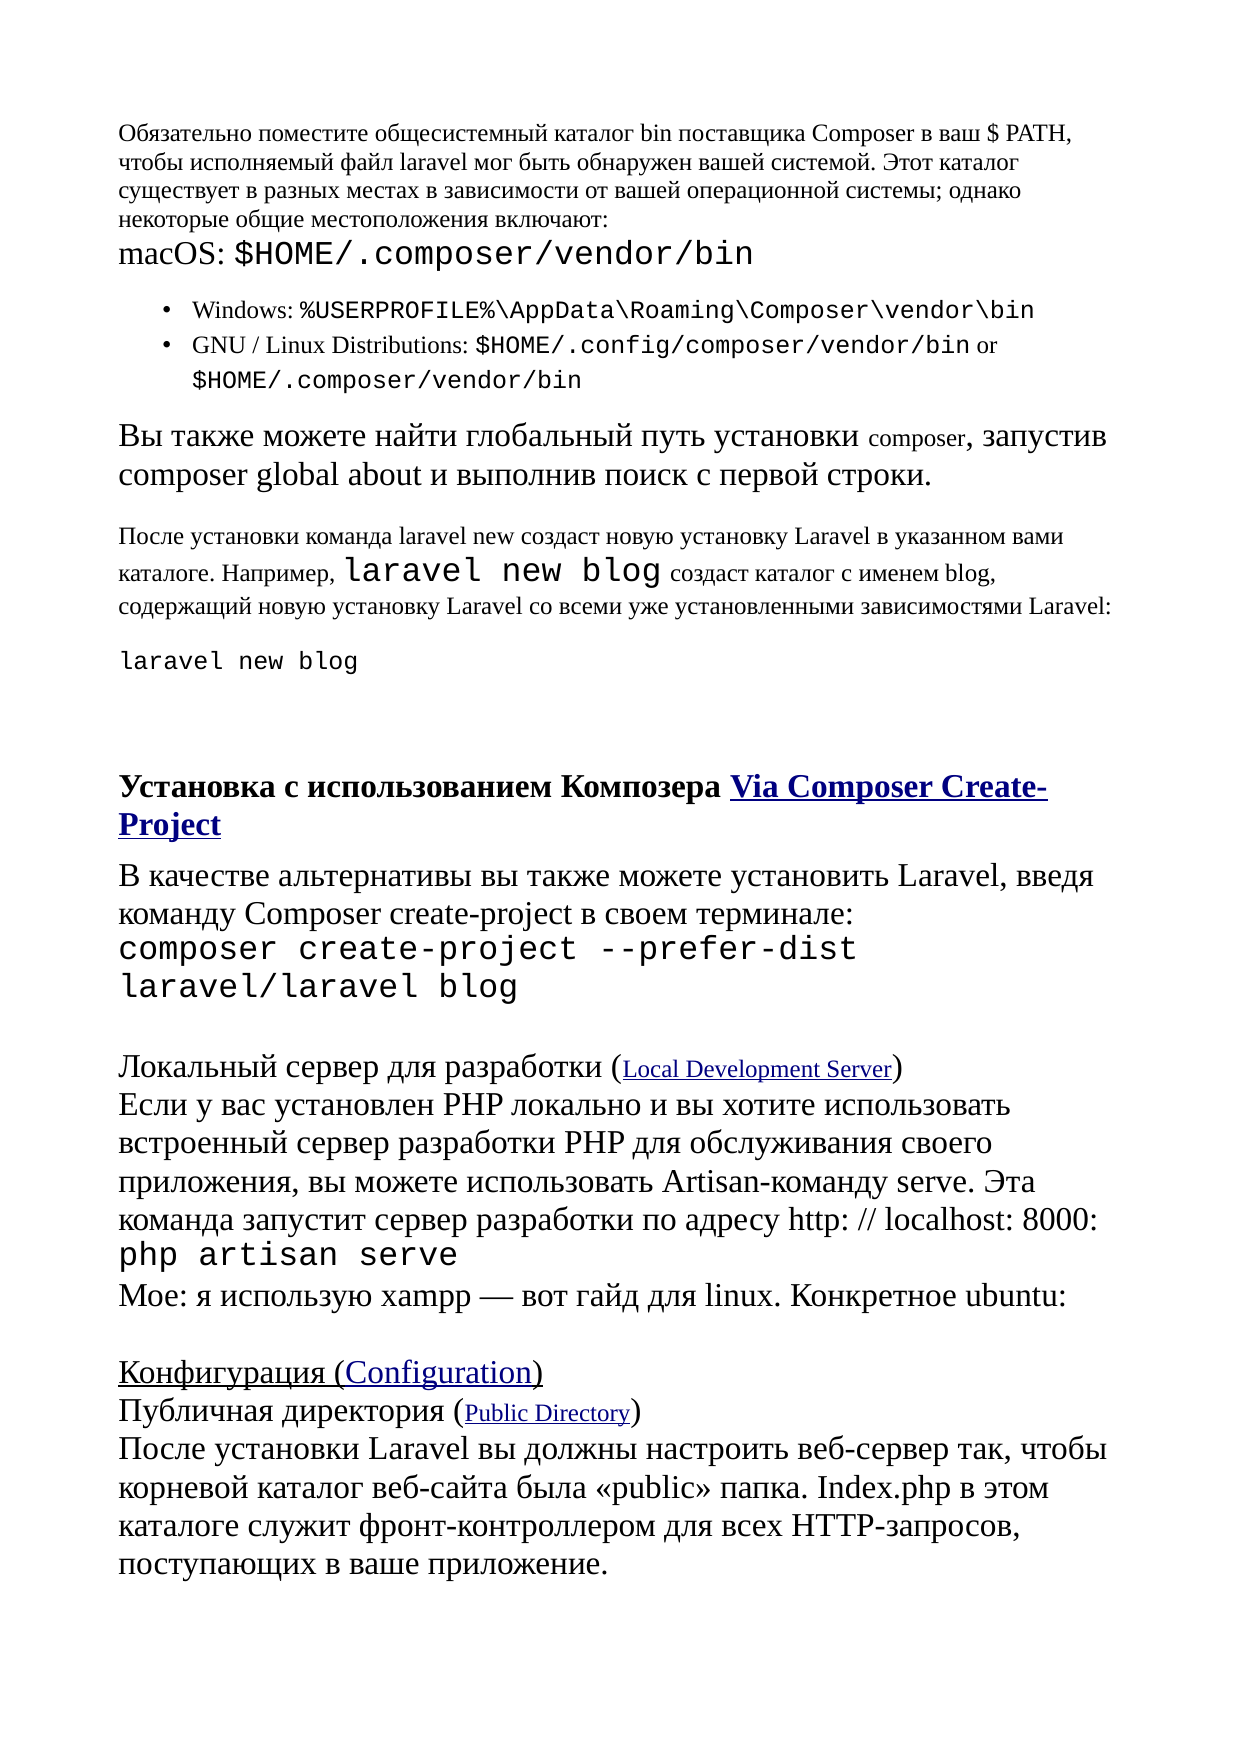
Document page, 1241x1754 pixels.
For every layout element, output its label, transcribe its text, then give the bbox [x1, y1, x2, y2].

subtitle Установка с использованием Композера Via Composer Create-Project [118, 766, 1122, 843]
text Вы также можете найти глобальный путь установки composer, запустив composer global about и выполнив поиск с первой строки. [118, 416, 1122, 492]
text Обязательно поместите общесистемный каталог bin поставщика Composer в ваш $ PATH, чтобы исполняемый файл laravel мог быть обнаружен вашей системой. Этот каталог существует в разных местах в зависимости от вашей операционной системы; однако некоторые общие местоположения включают: [118, 118, 1122, 233]
text Если у вас установлен PHP локально и вы хотите использовать встроенный сервер разработки PHP для обслуживания своего приложения, вы можете использовать Artisan-команду serve. Эта команда запустит сервер разработки по адресу http: // localhost: 8000: [118, 1084, 1122, 1237]
text В качестве альтернативы вы также можете установить Laravel, введя команду Composer create-project в своем терминале: [118, 855, 1122, 932]
text Публичная директория (Public Directory) [118, 1390, 1122, 1429]
text После установки команда laravel new создаст новую установку Laravel в указанном вами каталоге. Например, laravel new blog создаст каталог с именем blog, содержащий новую установку Laravel со всеми уже установленными зависимостями Laravel: laravel new blog [118, 521, 1122, 677]
text macOS: $HOME/.composer/vendor/bin [118, 233, 1122, 274]
list Windows: %USERPROFILE%\AppData\Roaming\Composer\vendor\bin [162, 295, 1122, 326]
text composer create-project --prefer-dist laravel/laravel blog [118, 932, 1122, 1007]
list GNU / Linux Distributions: $HOME/.config/composer/vendor/bin or $HOME/.composer/vendor/bin [162, 331, 1122, 396]
text Локальный сервер для разработки (Local Development Server) [118, 1046, 1122, 1084]
text Конфигурация (Configuration) [118, 1352, 1122, 1390]
text После установки Laravel вы должны настроить веб-сервер так, чтобы корневой каталог веб-сайта была «public» папка. Index.php в этом каталоге служит фронт-контроллером для всех HTTP-запросов, поступающих в ваше приложение. [118, 1429, 1122, 1582]
text php artisan serve [118, 1237, 1122, 1275]
text Мое: я использую xampp — вот гайд для linux. Конкретное ubuntu: [118, 1275, 1122, 1314]
